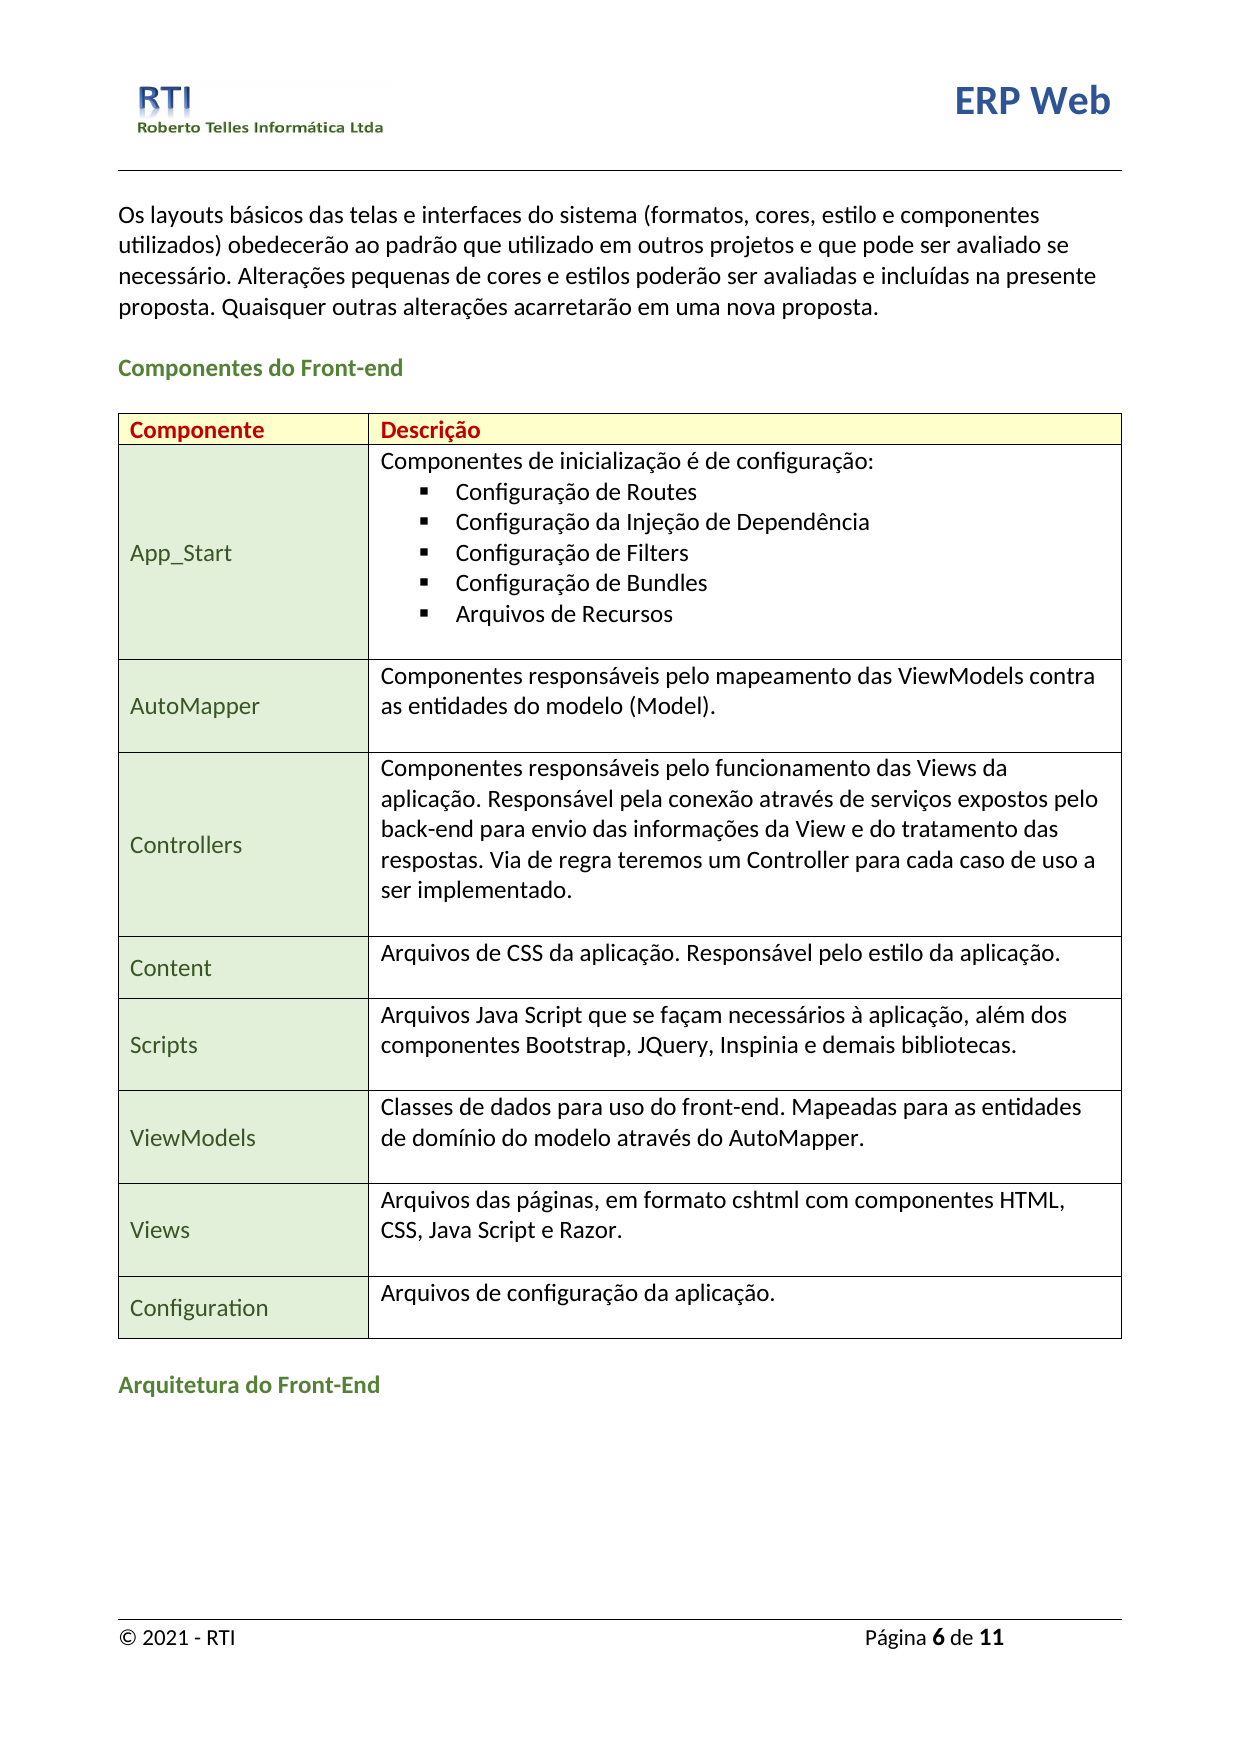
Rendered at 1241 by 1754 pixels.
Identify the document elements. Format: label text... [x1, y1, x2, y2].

table_cell Configuration [119, 1277, 368, 1338]
picture [129, 73, 399, 140]
table_cell Arquivos das páginas, em formato cshtml com componentes HTML, CSS, Java Script e Razor. [369, 1184, 1121, 1276]
table_header Componente [119, 414, 368, 444]
table_cell Arquivos de configuração da aplicação. [369, 1277, 1121, 1338]
table_cell AutoMapper [119, 660, 368, 752]
table_cell Controllers [119, 753, 368, 936]
text Arquitetura do Front-End [118, 1369, 1122, 1400]
table_cell ViewModels [119, 1091, 368, 1183]
table_cell Scripts [119, 999, 368, 1090]
table_cell Content [119, 937, 368, 998]
table_cell Arquivos Java Script que se façam necessários à aplicação, além dos componentes Bootstrap, JQuery, Inspinia e demais bibliotecas. [369, 999, 1121, 1090]
table_header Descrição [369, 414, 1121, 444]
table_cell Componentes responsáveis pelo mapeamento das ViewModels contra as entidades do modelo (Model). [369, 660, 1121, 752]
table_cell Classes de dados para uso do front-end. Mapeadas para as entidades de domínio do modelo através do AutoMapper. [369, 1091, 1121, 1183]
table_cell Arquivos de CSS da aplicação. Responsável pelo estilo da aplicação. [369, 937, 1121, 998]
table_cell Views [119, 1184, 368, 1276]
table_cell App_Start [119, 445, 368, 659]
table_cell Componentes de inicialização é de configuração: Configuração de Routes Configuração da Injeção de Dependência Configuração de Filters Configuração de Bundles Arquivos de Recursos [369, 445, 1121, 659]
table_cell Componentes responsáveis pelo funcionamento das Views da aplicação. Responsável pela conexão através de serviços expostos pelo back-end para envio das informações da View e do tratamento das respostas. Via de regra teremos um Controller para cada caso de uso a ser implementado. [369, 753, 1121, 936]
text Os layouts básicos das telas e interfaces do sistema (formatos, cores, estilo e componentes utilizados) obedecerão ao padrão que utilizado em outros projetos e que pode ser avaliado se necessário. Alterações pequenas de cores e estilos poderão ser avaliadas e incluídas na presente proposta. Quaisquer outras alterações acarretarão em uma nova proposta. [118, 199, 1122, 321]
text Componentes do Front-end [118, 352, 1122, 382]
